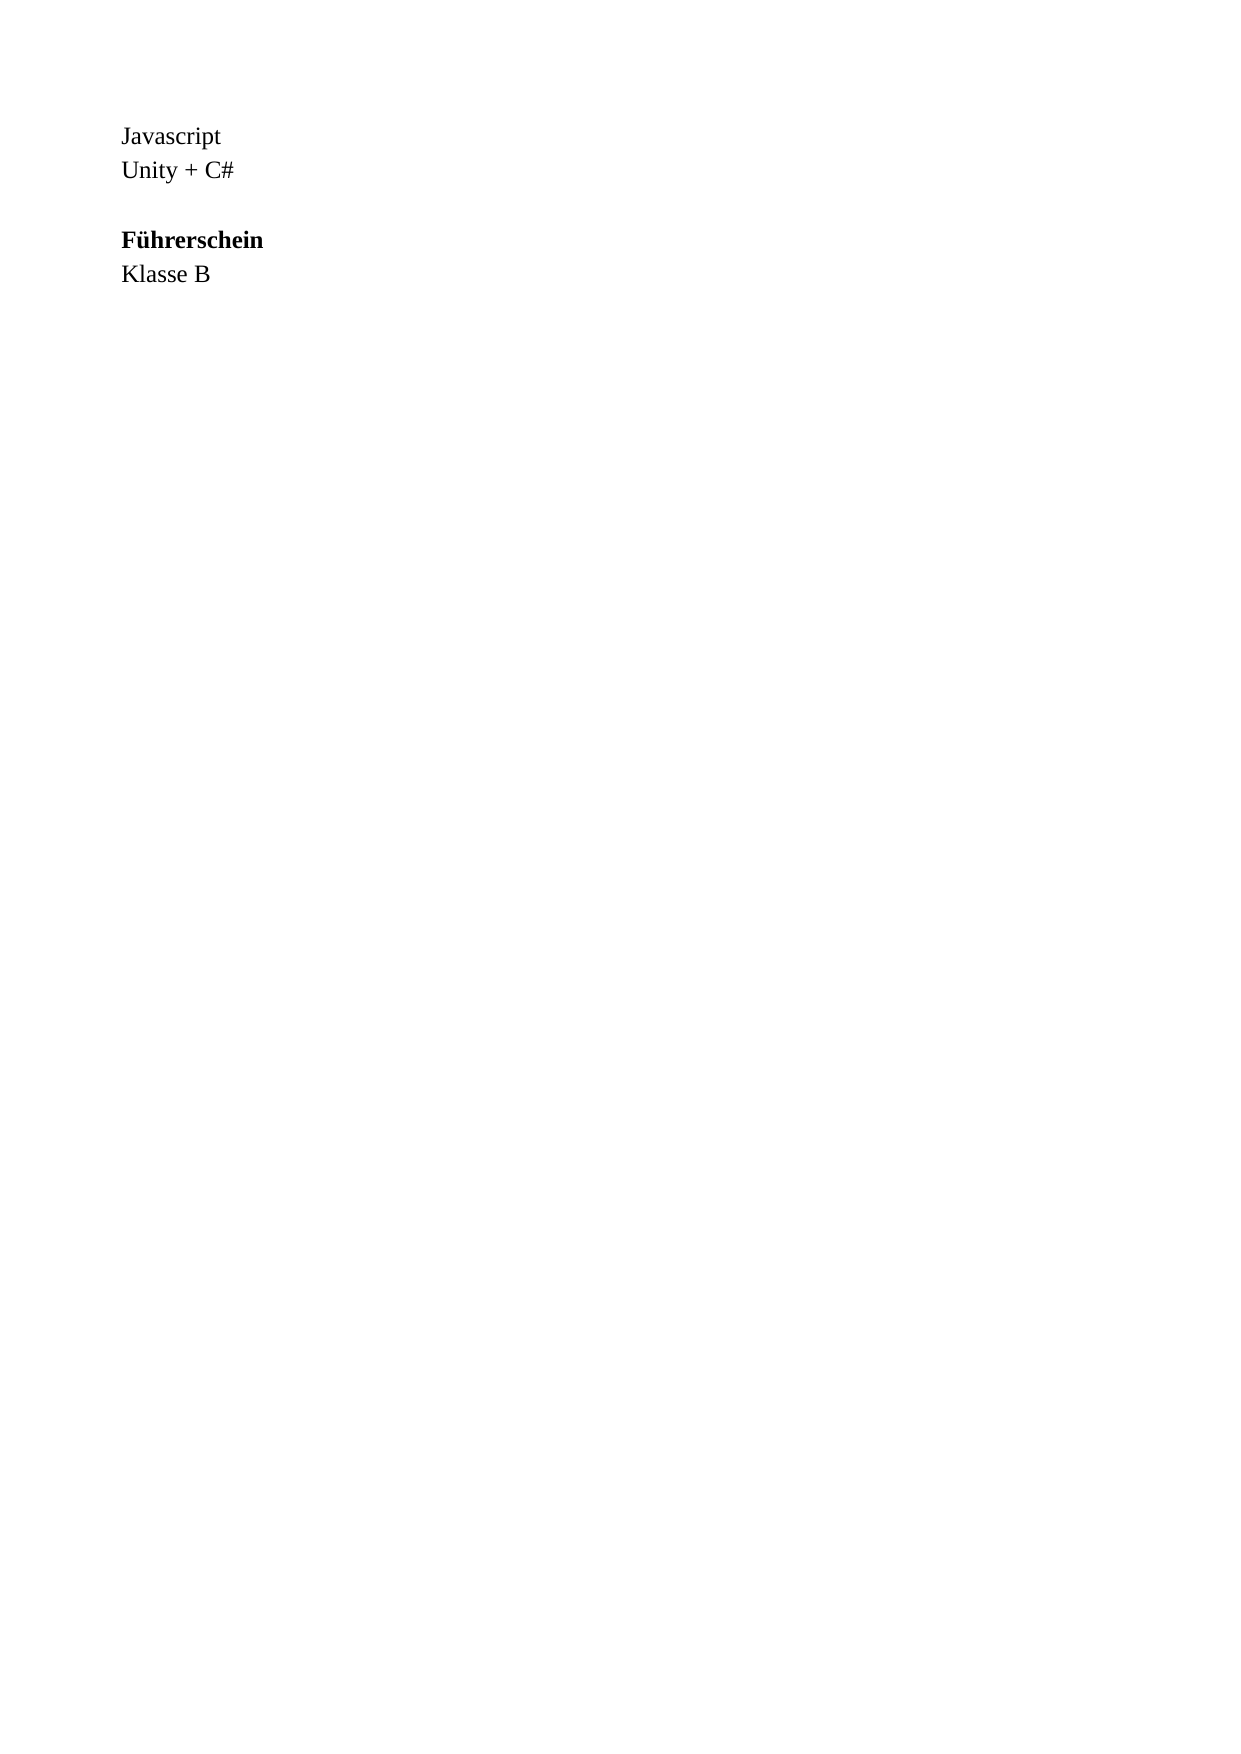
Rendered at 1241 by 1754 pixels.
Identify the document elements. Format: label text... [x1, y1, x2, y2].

text Unity + C# [118, 153, 1122, 187]
text Klasse B [118, 256, 1122, 291]
text Führerschein [118, 222, 1122, 256]
text Javascript [118, 118, 1122, 153]
